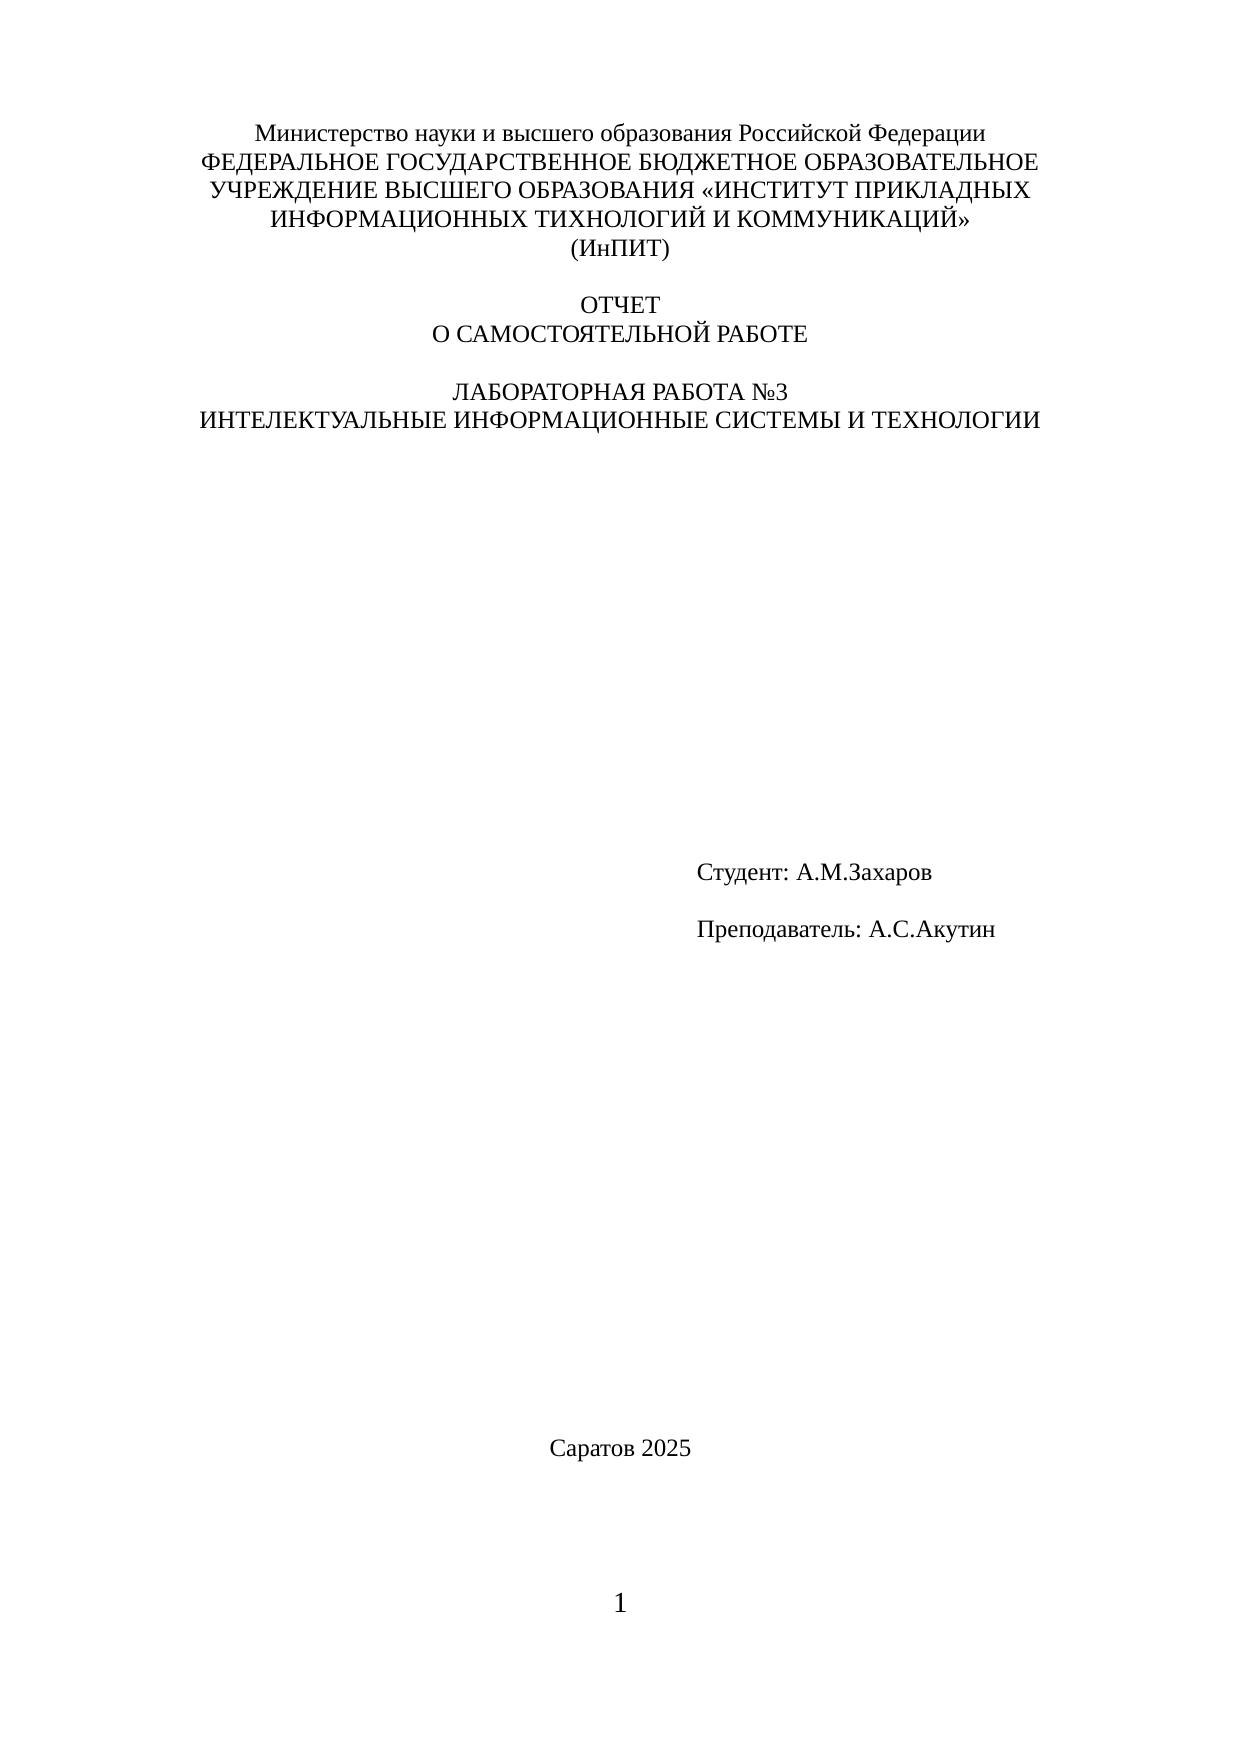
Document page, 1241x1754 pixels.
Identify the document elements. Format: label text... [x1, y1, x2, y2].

list Министерство науки и высшего образования Российской Федерации [118, 118, 1122, 147]
list Преподаватель: А.С.Акутин [697, 914, 1154, 943]
list (ИнПИТ) [118, 233, 1122, 262]
list ФЕДЕРАЛЬНОЕ ГОСУДАРСТВЕННОЕ БЮДЖЕТНОЕ ОБРАЗОВАТЕЛЬНОЕ УЧРЕЖДЕНИЕ ВЫСШЕГО ОБРАЗОВАНИЯ «ИНСТИТУТ ПРИКЛАДНЫХ ИНФОРМАЦИОННЫХ ТИХНОЛОГИЙ И КОММУНИКАЦИЙ» [118, 147, 1122, 233]
list ОТЧЕТ [118, 291, 1122, 319]
list ИНТЕЛЕКТУАЛЬНЫЕ ИНФОРМАЦИОННЫЕ СИСТЕМЫ И ТЕХНОЛОГИИ [118, 406, 1122, 434]
list ЛАБОРАТОРНАЯ РАБОТА №3 [118, 377, 1122, 406]
list Саратов 2025 [522, 1433, 718, 1461]
list Студент: А.М.Захаров [697, 857, 1154, 886]
list О САМОСТОЯТЕЛЬНОЙ РАБОТЕ [118, 319, 1122, 348]
